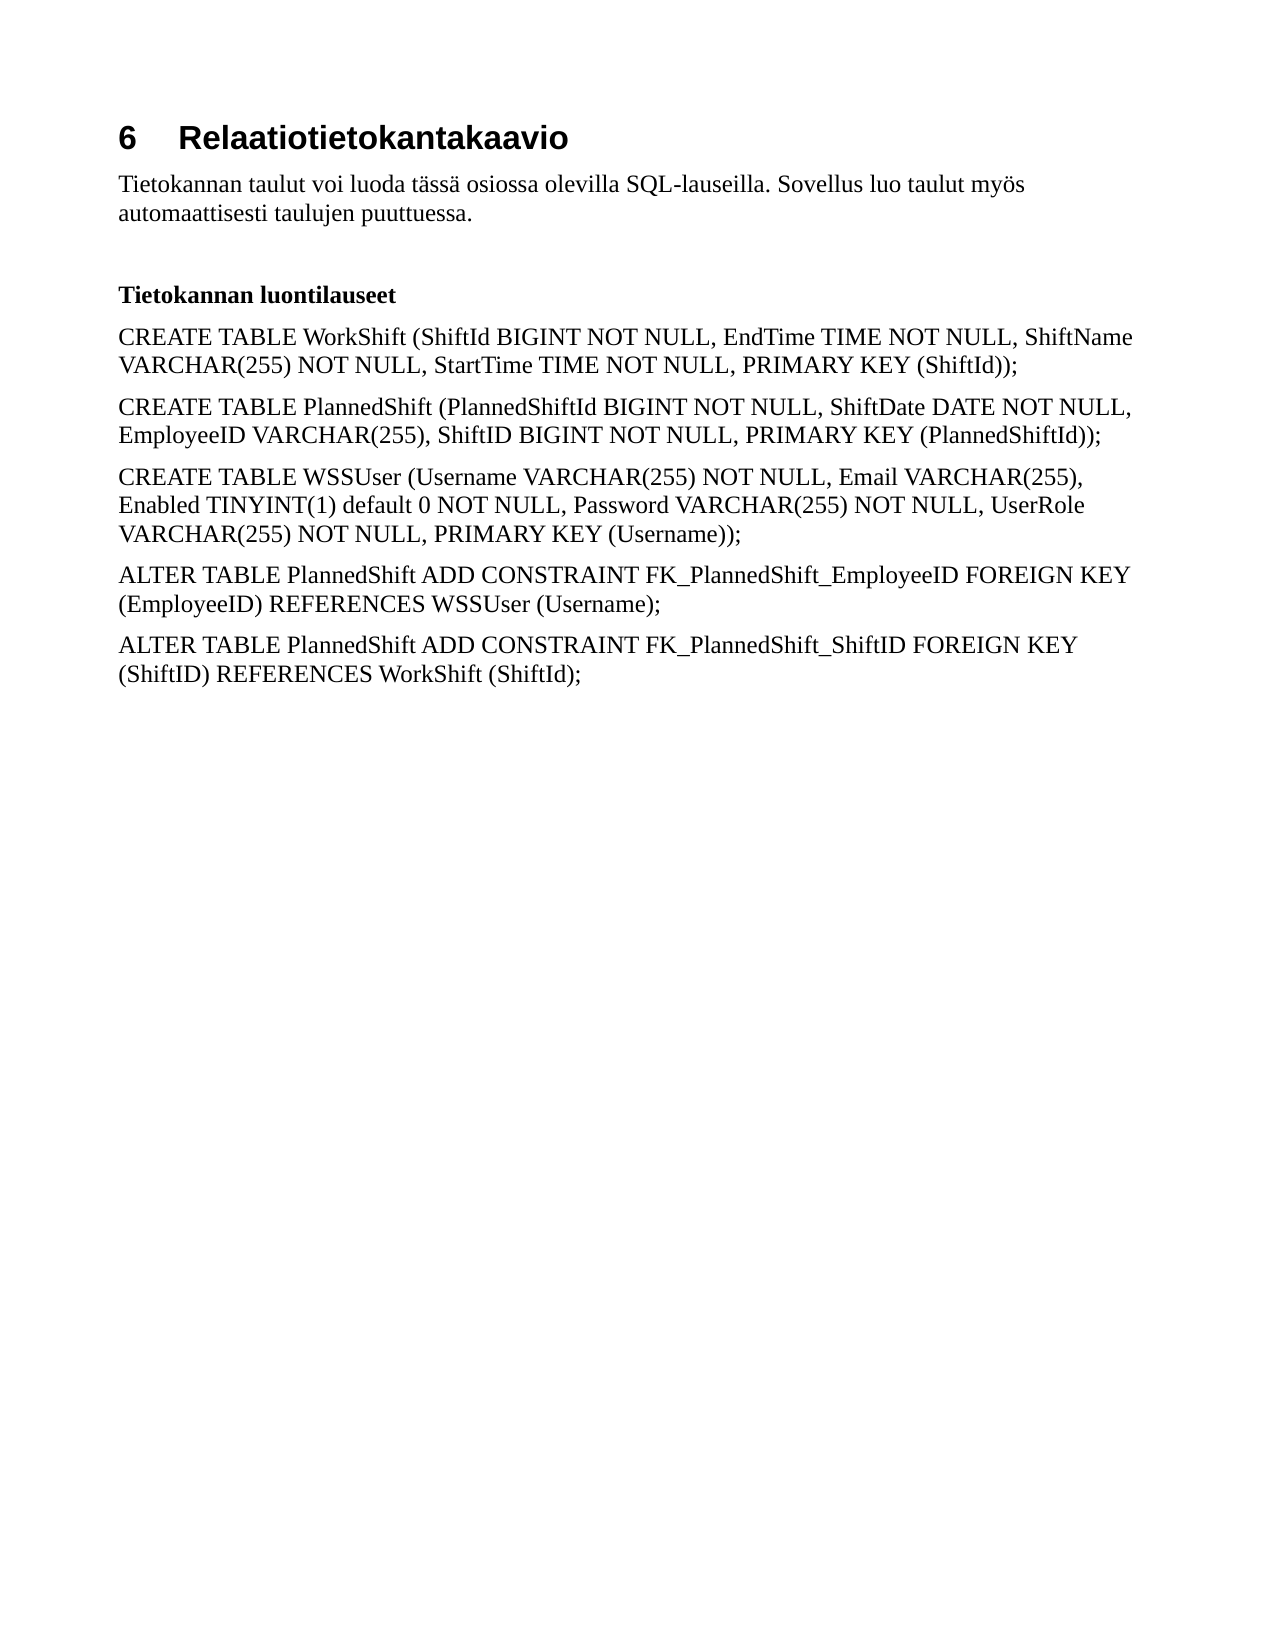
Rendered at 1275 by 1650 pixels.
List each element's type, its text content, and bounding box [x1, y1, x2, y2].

text CREATE TABLE WorkShift (ShiftId BIGINT NOT NULL, EndTime TIME NOT NULL, ShiftName VARCHAR(255) NOT NULL, StartTime TIME NOT NULL, PRIMARY KEY (ShiftId)); [118, 322, 1157, 379]
text ALTER TABLE PlannedShift ADD CONSTRAINT FK_PlannedShift_EmployeeID FOREIGN KEY (EmployeeID) REFERENCES WSSUser (Username); [118, 560, 1157, 618]
text ALTER TABLE PlannedShift ADD CONSTRAINT FK_PlannedShift_ShiftID FOREIGN KEY (ShiftID) REFERENCES WorkShift (ShiftId); [118, 630, 1157, 688]
text Tietokannan luontilauseet [118, 280, 1157, 309]
text CREATE TABLE WSSUser (Username VARCHAR(255) NOT NULL, Email VARCHAR(255), Enabled TINYINT(1) default 0 NOT NULL, Password VARCHAR(255) NOT NULL, UserRole VARCHAR(255) NOT NULL, PRIMARY KEY (Username)); [118, 462, 1157, 548]
text Tietokannan taulut voi luoda tässä osiossa olevilla SQL-lauseilla. Sovellus luo taulut myös automaattisesti taulujen puuttuessa. [118, 169, 1157, 227]
text CREATE TABLE PlannedShift (PlannedShiftId BIGINT NOT NULL, ShiftDate DATE NOT NULL, EmployeeID VARCHAR(255), ShiftID BIGINT NOT NULL, PRIMARY KEY (PlannedShiftId)); [118, 392, 1157, 449]
subtitle Relaatiotietokantakaavio [118, 118, 1157, 157]
